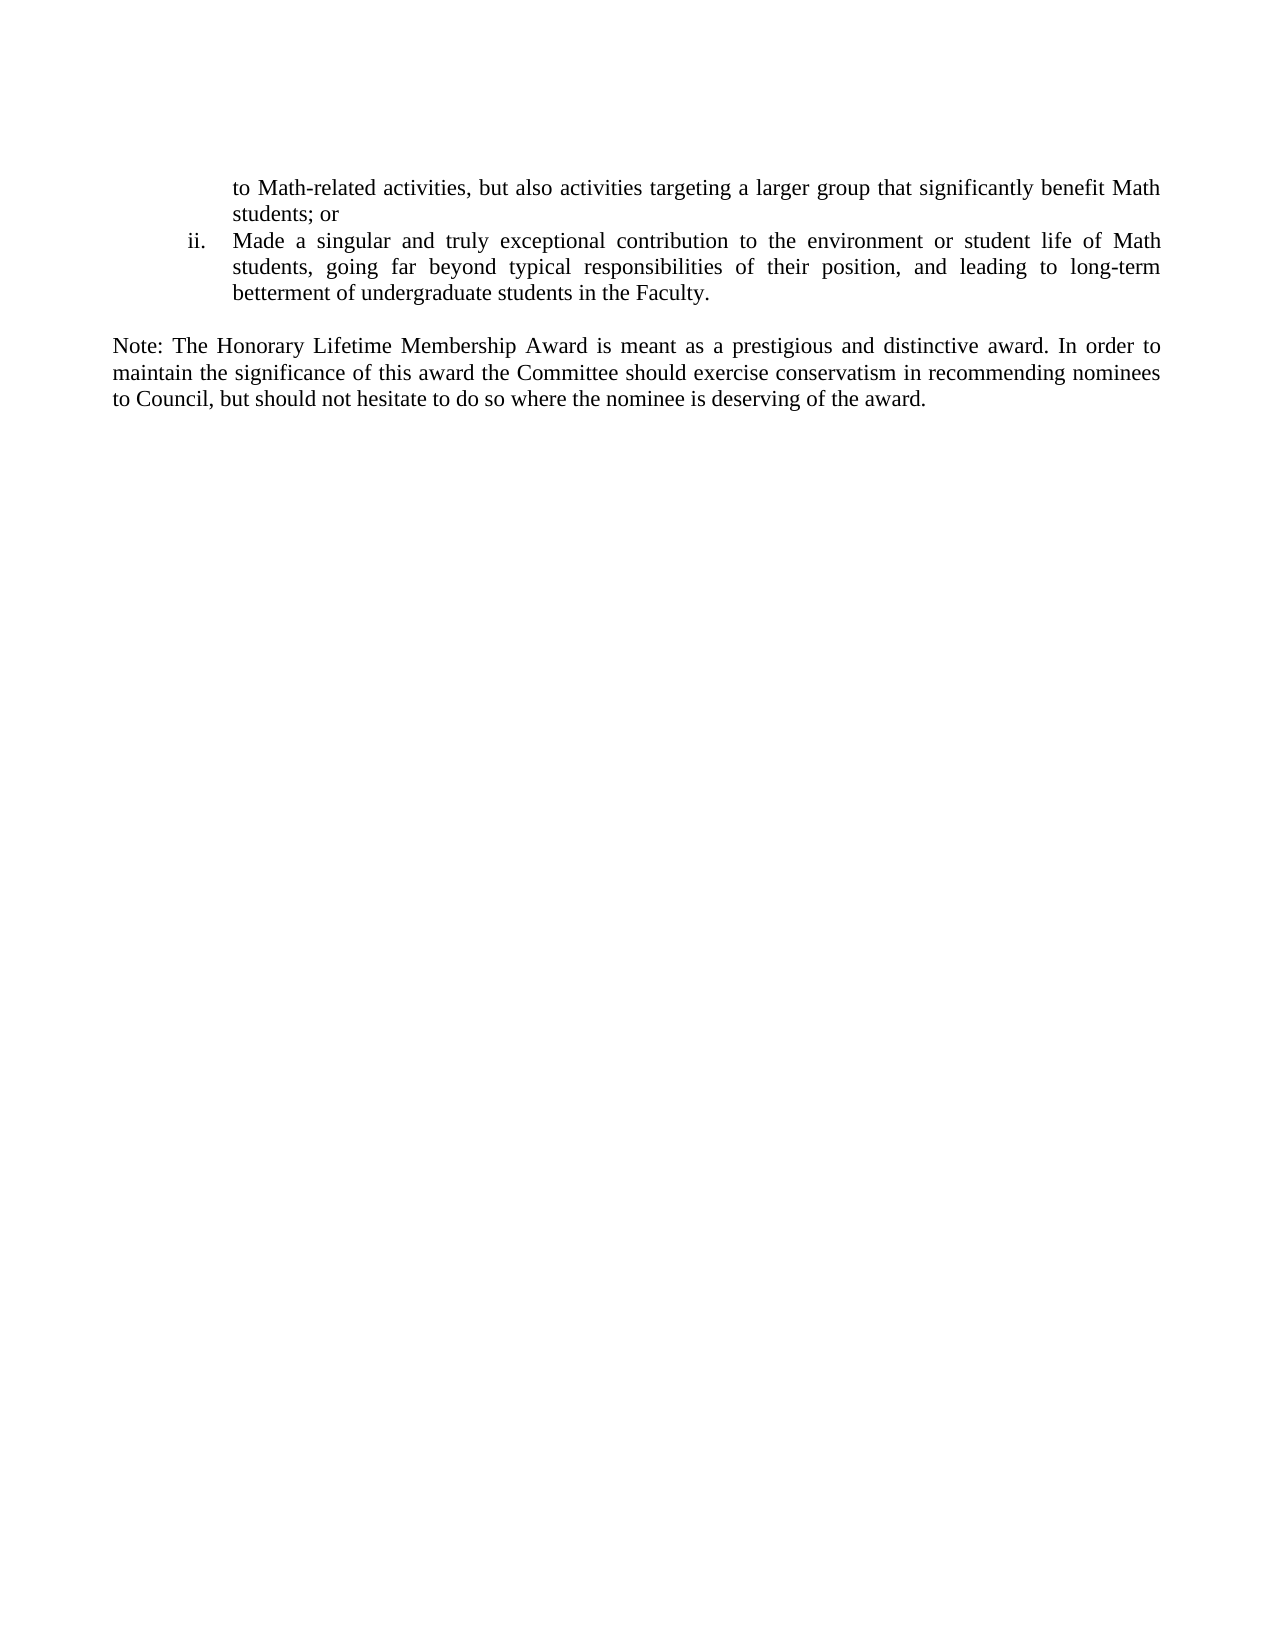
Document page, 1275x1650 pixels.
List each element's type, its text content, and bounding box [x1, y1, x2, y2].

text Note: The Honorary Lifetime Membership Award is meant as a prestigious and distinctive award. In order to maintain the significance of this award the Committee should exercise conservatism in recommending nominees to Council, but should not hesitate to do so where the nominee is deserving of the award. [112, 332, 1162, 411]
subtitle Made a singular and truly exceptional contribution to the environment or student life of Math students, going far beyond typical responsibilities of their position, and leading to long-term betterment of undergraduate students in the Faculty. [187, 227, 1162, 306]
subtitle to Math-related activities, but also activities targeting a larger group that significantly benefit Math students; or [187, 174, 1162, 227]
